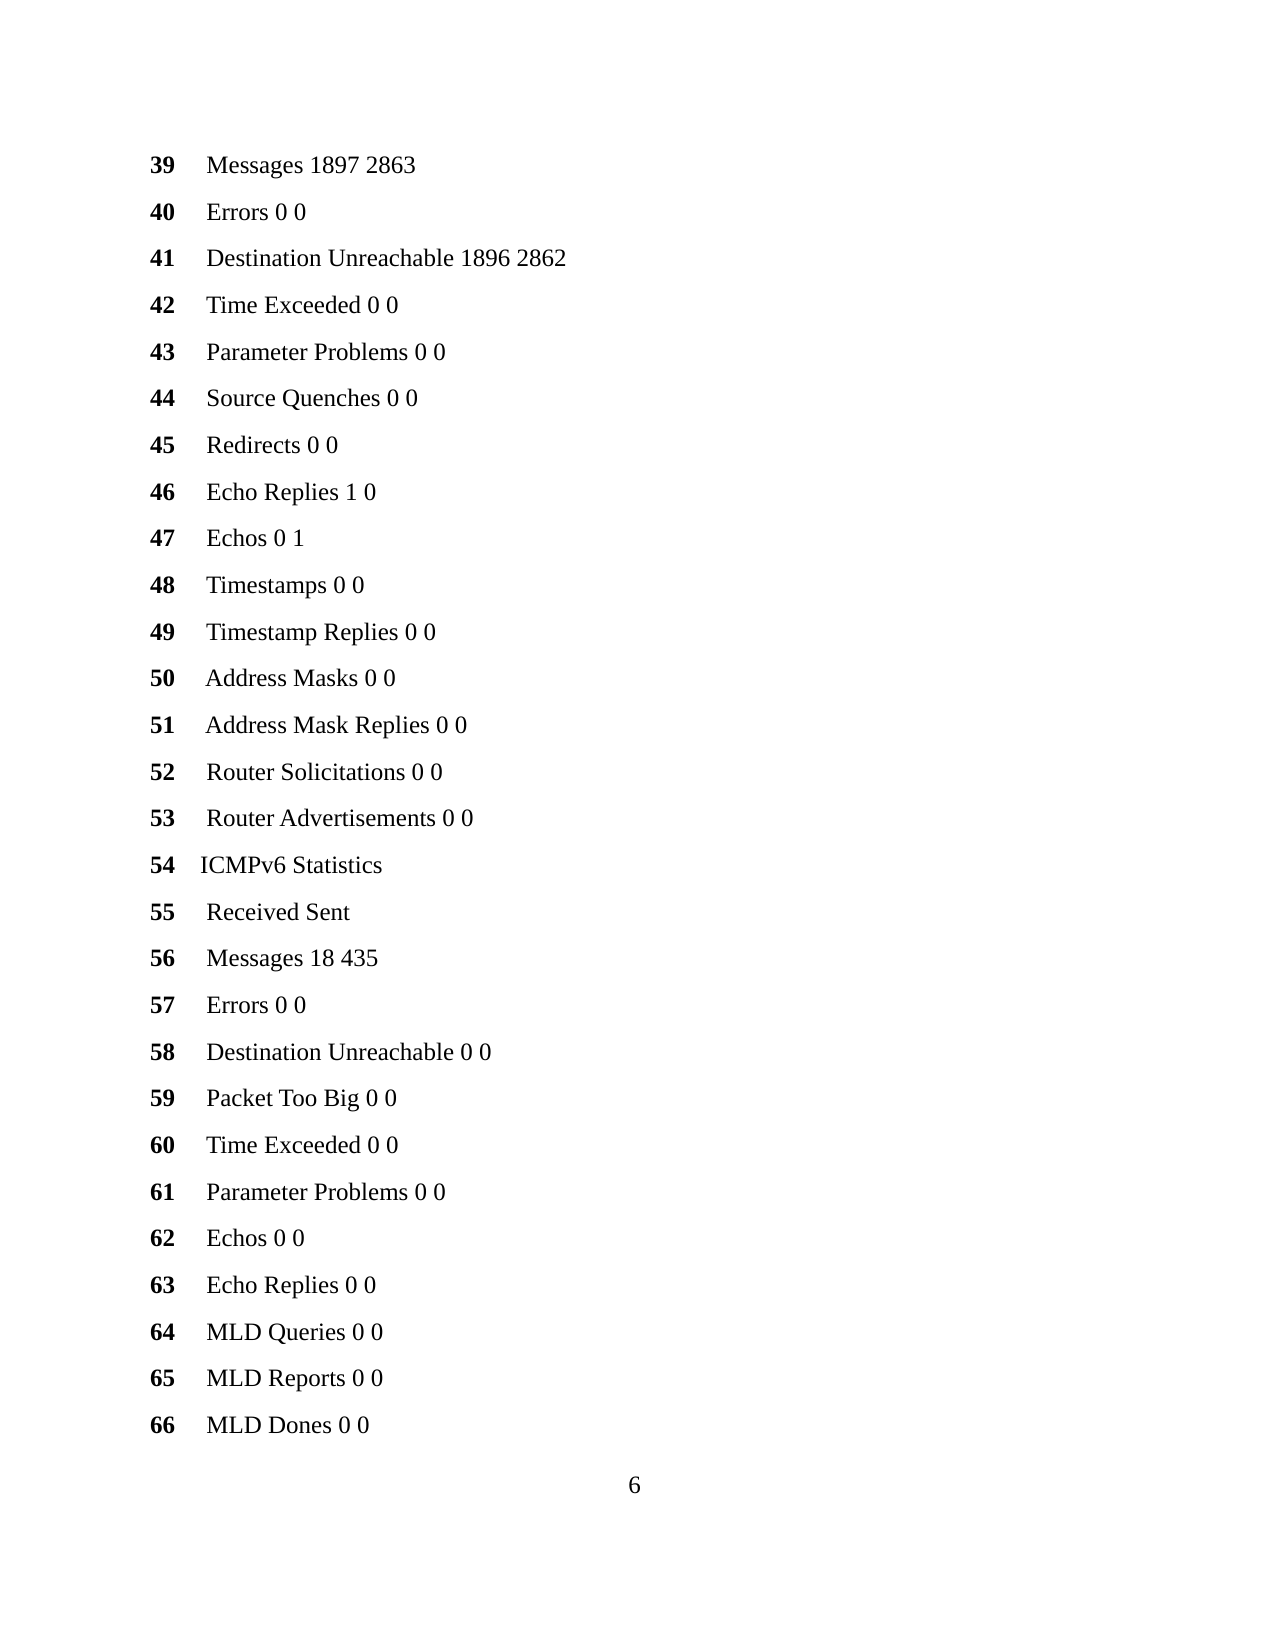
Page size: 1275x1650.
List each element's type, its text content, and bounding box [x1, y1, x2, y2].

text 56 Messages 18 435 [150, 943, 1125, 972]
text 62 Echos 0 0 [150, 1223, 1125, 1252]
text 46 Echo Replies 1 0 [150, 477, 1125, 505]
text 52 Router Solicitations 0 0 [150, 757, 1125, 785]
text 60 Time Exceeded 0 0 [150, 1130, 1125, 1159]
text 44 Source Quenches 0 0 [150, 383, 1125, 412]
text 47 Echos 0 1 [150, 523, 1125, 552]
text 57 Errors 0 0 [150, 990, 1125, 1019]
text 64 MLD Queries 0 0 [150, 1317, 1125, 1345]
text 54 ICMPv6 Statistics [150, 850, 1125, 879]
text 45 Redirects 0 0 [150, 430, 1125, 459]
text 65 MLD Reports 0 0 [150, 1363, 1125, 1392]
text 48 Timestamps 0 0 [150, 570, 1125, 599]
text 41 Destination Unreachable 1896 2862 [150, 243, 1125, 272]
text 55 Received Sent [150, 897, 1125, 925]
text 43 Parameter Problems 0 0 [150, 337, 1125, 365]
text 40 Errors 0 0 [150, 197, 1125, 225]
text 50 Address Masks 0 0 [150, 663, 1125, 692]
text 49 Timestamp Replies 0 0 [150, 617, 1125, 645]
text 53 Router Advertisements 0 0 [150, 803, 1125, 832]
text 66 MLD Dones 0 0 [150, 1410, 1125, 1439]
text 61 Parameter Problems 0 0 [150, 1177, 1125, 1205]
text 39 Messages 1897 2863 [150, 150, 1125, 179]
text 59 Packet Too Big 0 0 [150, 1083, 1125, 1112]
text 42 Time Exceeded 0 0 [150, 290, 1125, 319]
text 51 Address Mask Replies 0 0 [150, 710, 1125, 739]
text 58 Destination Unreachable 0 0 [150, 1037, 1125, 1065]
text 63 Echo Replies 0 0 [150, 1270, 1125, 1299]
